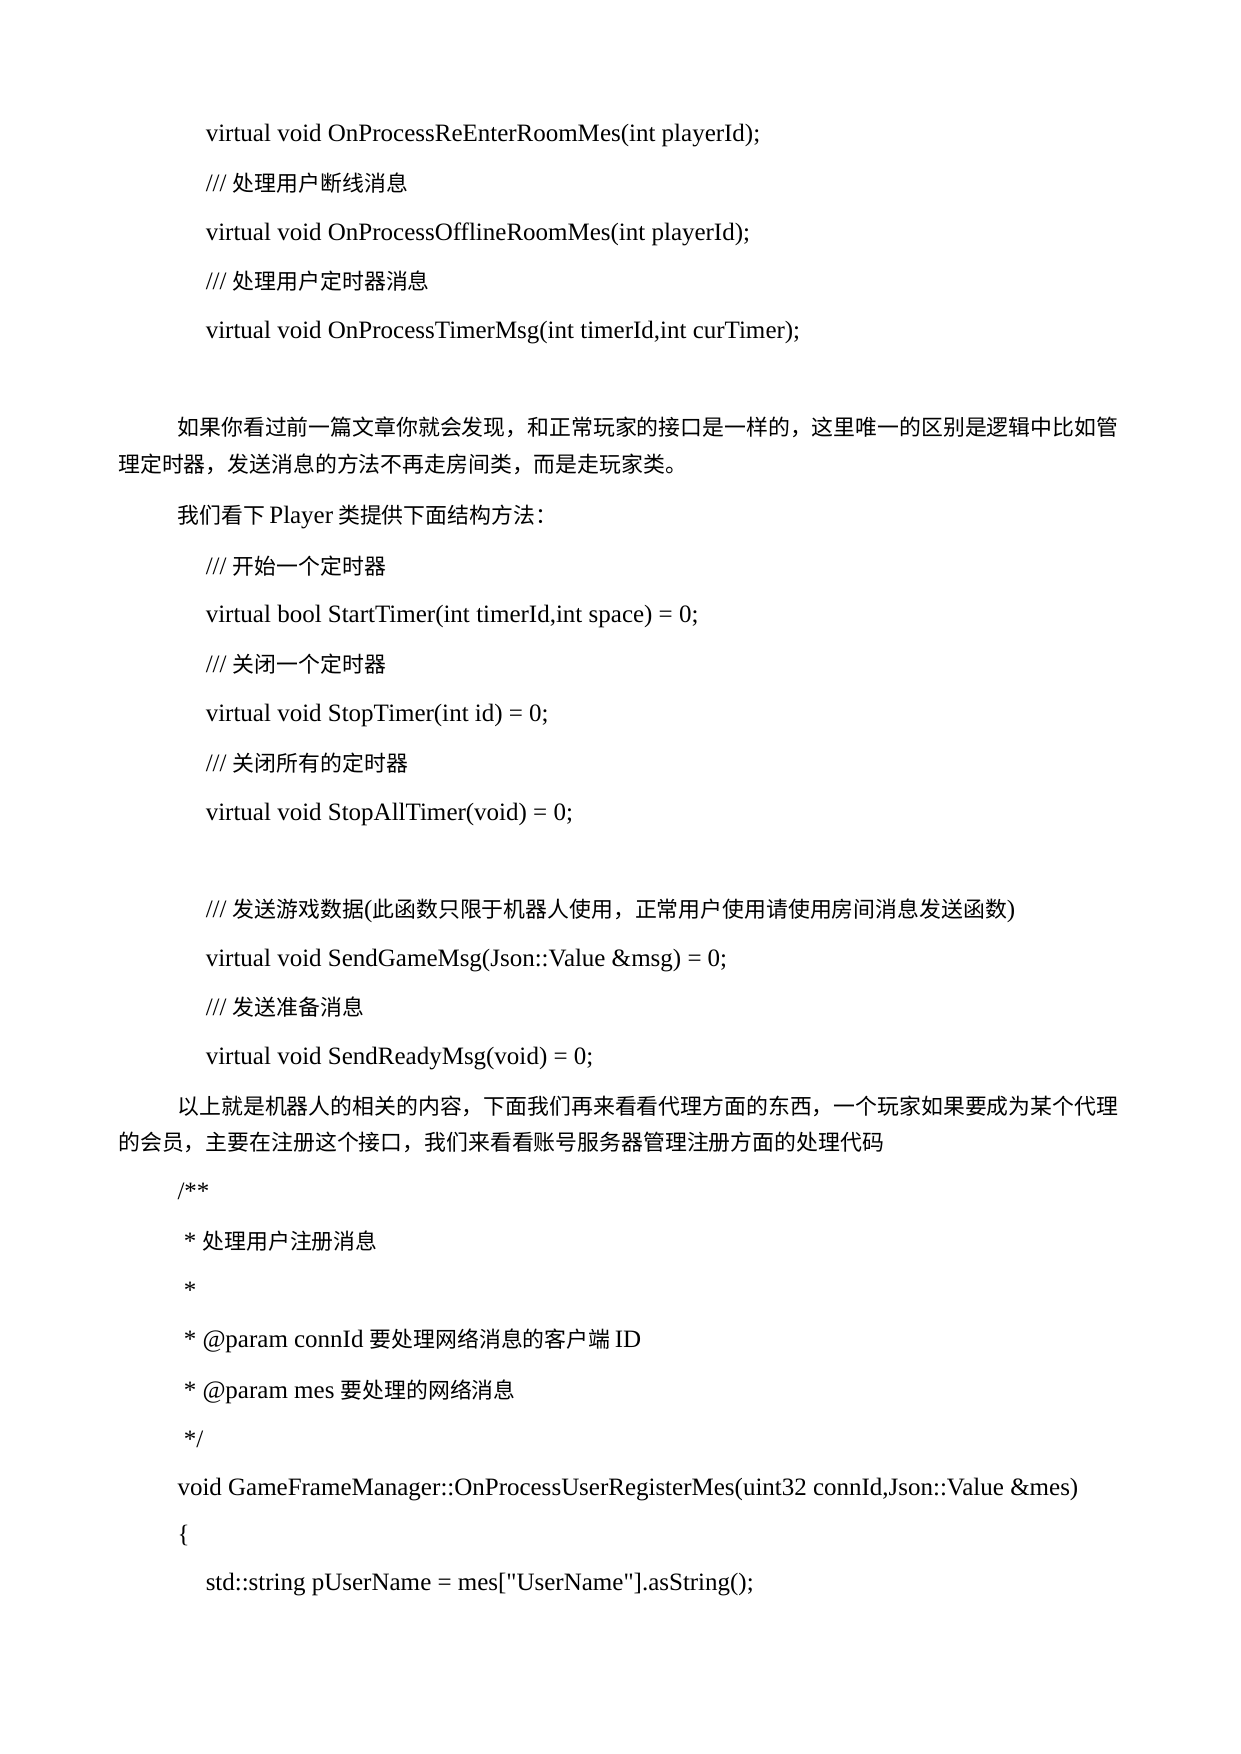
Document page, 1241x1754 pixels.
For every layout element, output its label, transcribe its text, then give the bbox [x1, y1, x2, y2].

text /// 处理用户定时器消息 [118, 264, 1122, 296]
text std::string pUserName = mes["UserName"].asString(); [118, 1567, 1122, 1596]
text * [118, 1275, 1122, 1303]
text virtual void SendReadyMsg(void) = 0; [118, 1041, 1122, 1070]
text virtual void OnProcessTimerMsg(int timerId,int curTimer); [118, 315, 1122, 344]
text virtual void StopAllTimer(void) = 0; [118, 797, 1122, 825]
text * 处理用户注册消息 [118, 1224, 1122, 1256]
text virtual void SendGameMsg(Json::Value &msg) = 0; [118, 943, 1122, 972]
text 如果你看过前一篇文章你就会发现，和正常玩家的接口是一样的，这里唯一的区别是逻辑中比如管理定时器，发送消息的方法不再走房间类，而是走玩家类。 [118, 410, 1122, 478]
text virtual void OnProcessReEnterRoomMes(int playerId); [118, 118, 1122, 147]
text /// 关闭一个定时器 [118, 647, 1122, 679]
text * @param mes 要处理的网络消息 [118, 1373, 1122, 1405]
text */ [118, 1424, 1122, 1453]
text /// 关闭所有的定时器 [118, 746, 1122, 777]
text /** [118, 1176, 1122, 1205]
text virtual void StopTimer(int id) = 0; [118, 698, 1122, 727]
text virtual bool StartTimer(int timerId,int space) = 0; [118, 599, 1122, 628]
text virtual void OnProcessOfflineRoomMes(int playerId); [118, 217, 1122, 245]
text { [118, 1519, 1122, 1548]
text /// 发送准备消息 [118, 990, 1122, 1022]
text /// 发送游戏数据(此函数只限于机器人使用，正常用户使用请使用房间消息发送函数) [118, 892, 1122, 923]
text 我们看下Player类提供下面结构方法： [118, 498, 1122, 529]
text void GameFrameManager::OnProcessUserRegisterMes(uint32 connId,Json::Value &mes) [118, 1472, 1122, 1501]
text /// 开始一个定时器 [118, 549, 1122, 580]
text * @param connId 要处理网络消息的客户端ID [118, 1322, 1122, 1354]
text /// 处理用户断线消息 [118, 166, 1122, 197]
text 以上就是机器人的相关的内容，下面我们再来看看代理方面的东西，一个玩家如果要成为某个代理的会员，主要在注册这个接口，我们来看看账号服务器管理注册方面的处理代码 [118, 1089, 1122, 1157]
